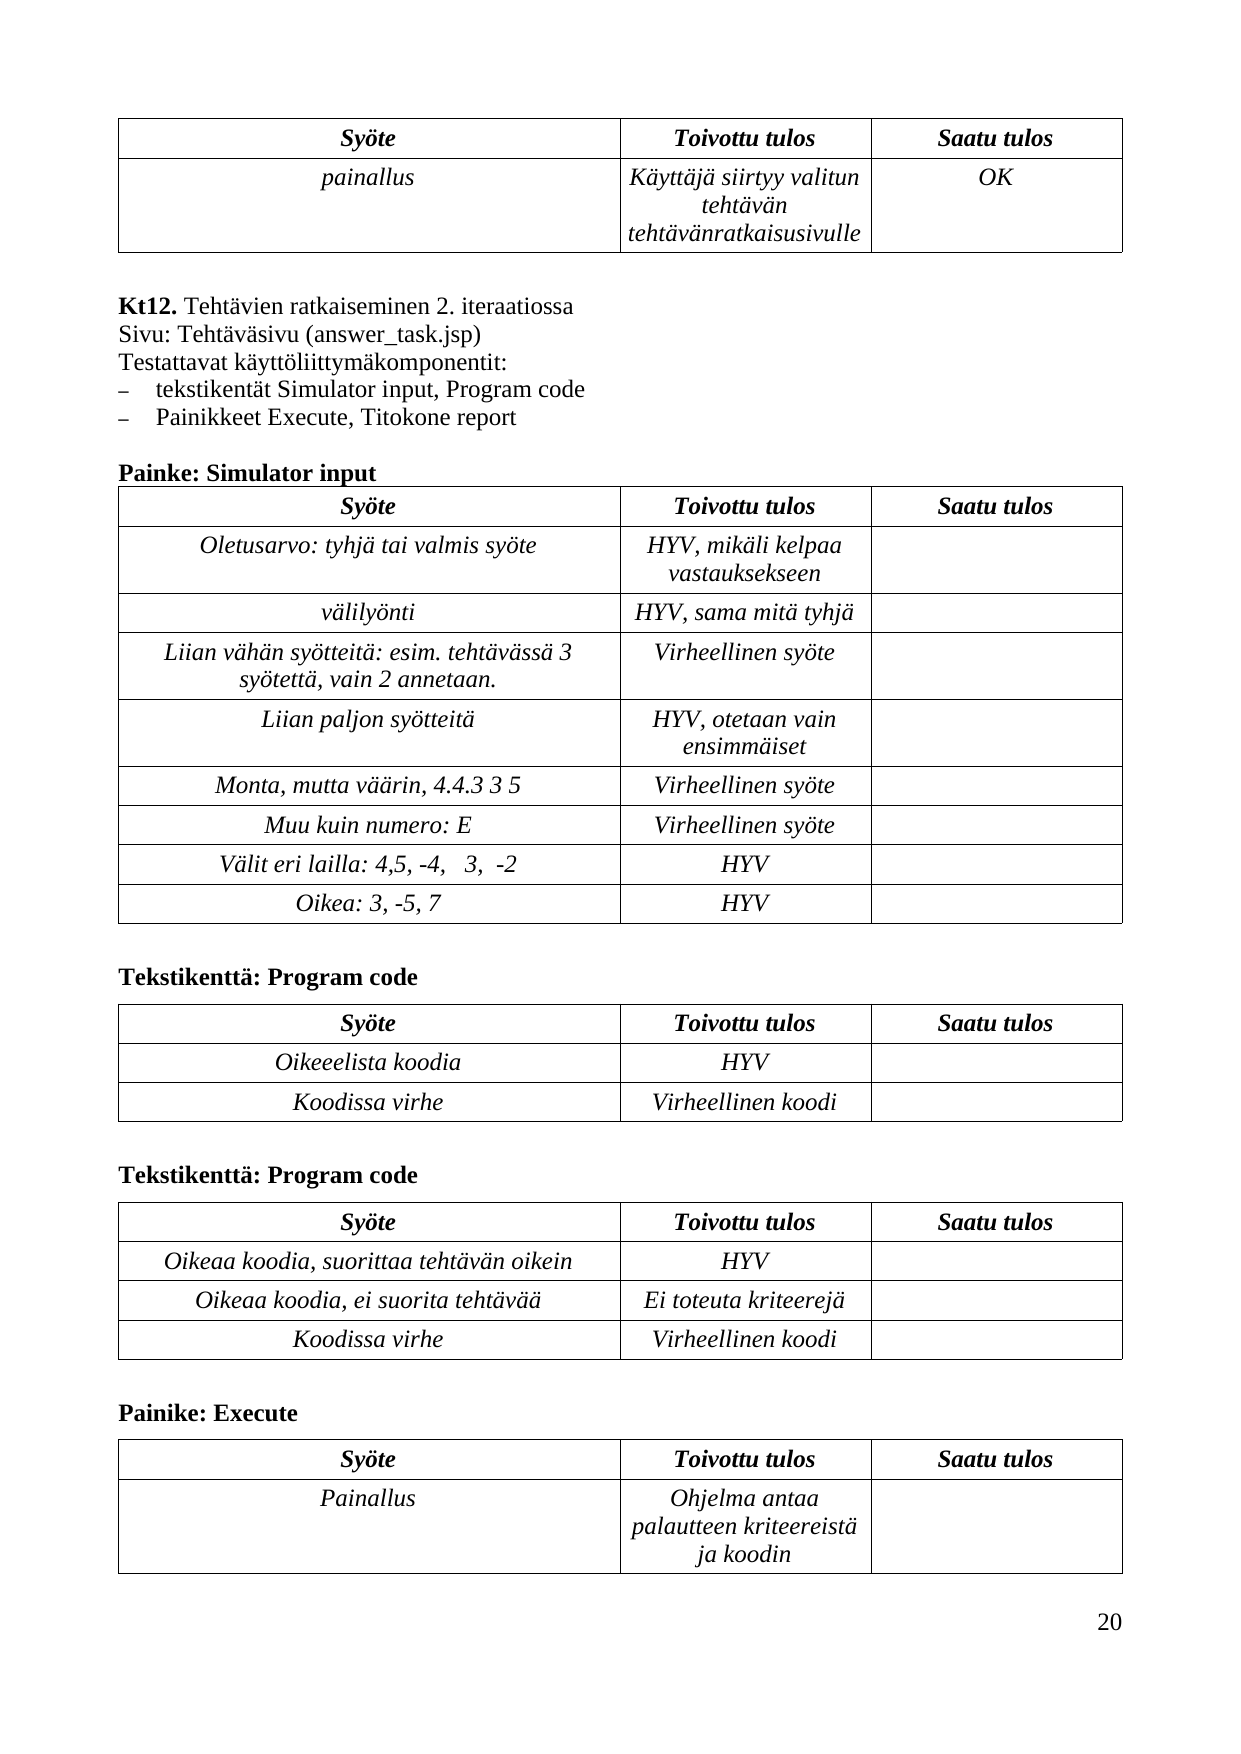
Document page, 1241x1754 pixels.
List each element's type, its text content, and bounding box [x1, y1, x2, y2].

table_cell Ei toteuta kriteerejä [621, 1281, 871, 1319]
table_header Saatu tulos [872, 1440, 1122, 1479]
table_cell Koodissa virhe [119, 1083, 620, 1121]
table_cell Virheellinen syöte [621, 767, 871, 805]
table_header Saatu tulos [872, 487, 1122, 526]
table_header Saatu tulos [872, 119, 1122, 157]
table_header Saatu tulos [872, 1203, 1122, 1241]
table_cell [872, 1044, 1122, 1082]
table_cell [872, 1480, 1122, 1573]
table_cell Liian vähän syötteitä: esim. tehtävässä 3 syötettä, vain 2 annetaan. [119, 633, 620, 699]
table_cell HYV [621, 885, 871, 923]
table_cell [872, 885, 1122, 923]
table_header Toivottu tulos [621, 119, 871, 157]
table_cell OK [872, 159, 1122, 252]
text Tekstikenttä: Program code [118, 1162, 1122, 1189]
table_header Syöte [119, 1440, 620, 1479]
table_cell välilyönti [119, 594, 620, 632]
table_cell [872, 1281, 1122, 1319]
table_cell Virheellinen syöte [621, 633, 871, 699]
text Sivu: Tehtäväsivu (answer_task.jsp) [118, 320, 1122, 348]
table_cell [872, 806, 1122, 844]
table_cell [872, 700, 1122, 766]
list Painikkeet Execute, Titokone report [118, 403, 1122, 431]
table_cell Käyttäjä siirtyy valitun tehtävän tehtävänratkaisusivulle [621, 159, 871, 252]
table_cell [872, 527, 1122, 593]
text Kt12. Tehtävien ratkaiseminen 2. iteraatiossa [118, 292, 1122, 320]
table_header Syöte [119, 1203, 620, 1241]
table_header Syöte [119, 487, 620, 526]
table_cell [872, 594, 1122, 632]
table_cell Oikeaa koodia, ei suorita tehtävää [119, 1281, 620, 1319]
text Testattavat käyttöliittymäkomponentit: [118, 348, 1122, 376]
table_cell Muu kuin numero: E [119, 806, 620, 844]
table_cell [872, 633, 1122, 699]
table_cell [872, 1321, 1122, 1359]
table_header Toivottu tulos [621, 487, 871, 526]
table_cell [872, 845, 1122, 884]
table_cell Virheellinen syöte [621, 806, 871, 844]
list tekstikentät Simulator input, Program code [118, 376, 1122, 403]
table_header Syöte [119, 1005, 620, 1043]
table_cell Oikea: 3, -5, 7 [119, 885, 620, 923]
table_cell HYV [621, 1044, 871, 1082]
table_cell Oikeeelista koodia [119, 1044, 620, 1082]
table_cell [872, 1083, 1122, 1121]
table_cell Monta, mutta väärin, 4.4.3 3 5 [119, 767, 620, 805]
table_cell Oletusarvo: tyhjä tai valmis syöte [119, 527, 620, 593]
text Painke: Simulator input [118, 459, 1122, 486]
table_cell Ohjelma antaa palautteen kriteereistä ja koodin [621, 1480, 871, 1573]
table_cell HYV, sama mitä tyhjä [621, 594, 871, 632]
table_header Toivottu tulos [621, 1203, 871, 1241]
table_cell HYV [621, 845, 871, 884]
table_header Saatu tulos [872, 1005, 1122, 1043]
table_header Toivottu tulos [621, 1005, 871, 1043]
table_cell Virheellinen koodi [621, 1083, 871, 1121]
table_header Toivottu tulos [621, 1440, 871, 1479]
table_cell [872, 767, 1122, 805]
text Tekstikenttä: Program code [118, 963, 1122, 991]
table_cell Painallus [119, 1480, 620, 1573]
table_cell HYV, mikäli kelpaa vastauksekseen [621, 527, 871, 593]
table_cell [872, 1242, 1122, 1280]
table_cell Liian paljon syötteitä [119, 700, 620, 766]
text Painike: Execute [118, 1399, 1122, 1427]
table_cell HYV [621, 1242, 871, 1280]
table_cell HYV, otetaan vain ensimmäiset [621, 700, 871, 766]
table_header Syöte [119, 119, 620, 157]
table_cell Virheellinen koodi [621, 1321, 871, 1359]
table_cell Oikeaa koodia, suorittaa tehtävän oikein [119, 1242, 620, 1280]
table_cell painallus [119, 159, 620, 252]
table_cell Koodissa virhe [119, 1321, 620, 1359]
table_cell Välit eri lailla: 4,5, -4, 3, -2 [119, 845, 620, 884]
